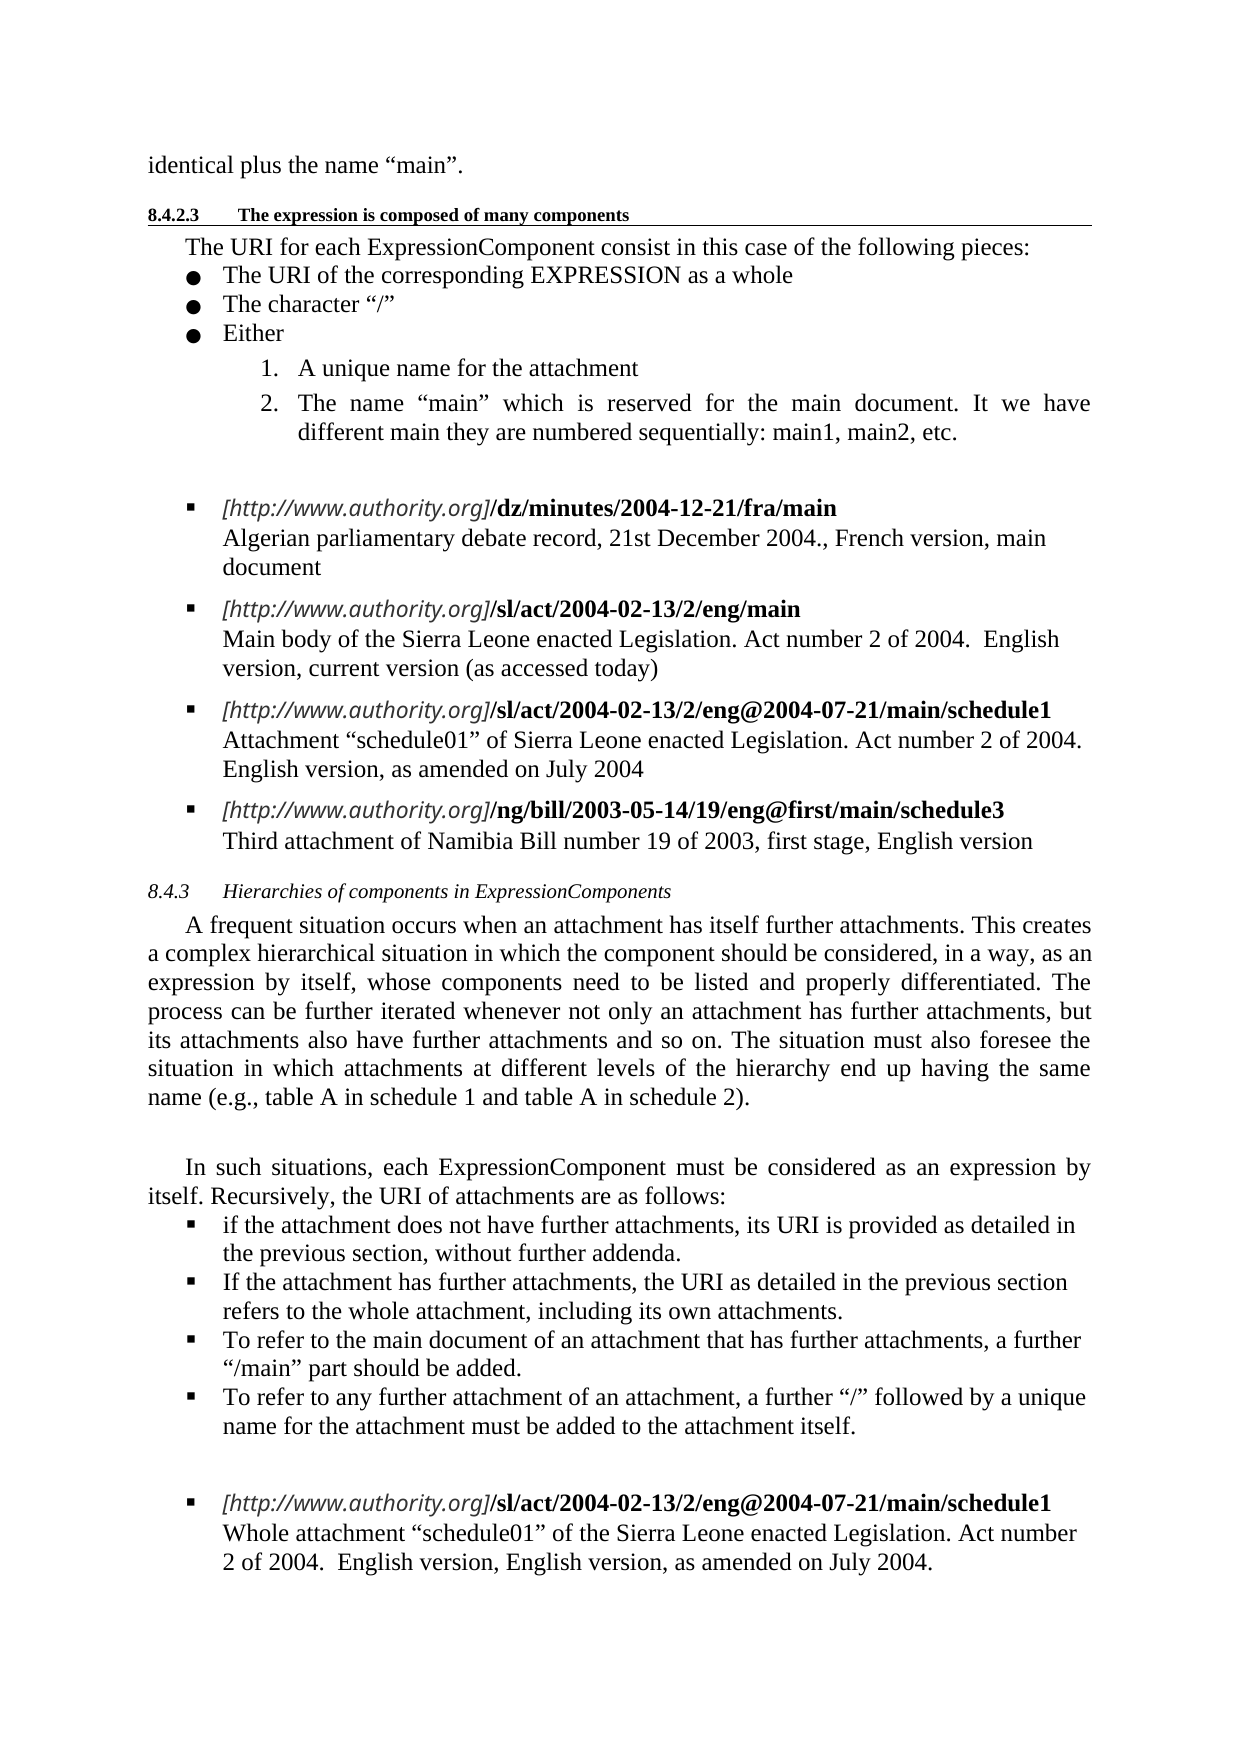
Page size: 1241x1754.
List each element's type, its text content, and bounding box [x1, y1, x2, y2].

subtitle Hierarchies of components in ExpressionComponents [148, 879, 1092, 903]
text The URI for each ExpressionComponent consist in this case of the following pieces: [148, 232, 1092, 260]
list To refer to the main document of an attachment that has further attachments, a further “/main” part should be added. [185, 1325, 1092, 1382]
list The URI of the corresponding EXPRESSION as a whole [185, 260, 1092, 289]
list Either [185, 318, 1092, 347]
list if the attachment does not have further attachments, its URI is provided as detailed in the previous section, without further addenda. [185, 1210, 1092, 1267]
list [http://www.authority.org]/ng/bill/2003-05-14/19/eng@first/main/schedule3 Third attachment of Namibia Bill number 19 of 2003, first stage, English version [185, 794, 1092, 854]
text identical plus the name “main”. [148, 150, 1092, 179]
list If the attachment has further attachments, the URI as detailed in the previous section refers to the whole attachment, including its own attachments. [185, 1267, 1092, 1325]
text 2. The name “main” which is reserved for the main document. It we have different main they are numbered sequentially: main1, main2, etc. [260, 388, 1092, 445]
list The character “/” [185, 289, 1092, 318]
list [http://www.authority.org]/sl/act/2004-02-13/2/eng@2004-07-21/main/schedule1 Attachment “schedule01” of Sierra Leone enacted Legislation. Act number 2 of 2004. English version, as amended on July 2004 [185, 694, 1092, 782]
list To refer to any further attachment of an attachment, a further “/” followed by a unique name for the attachment must be added to the attachment itself. [185, 1382, 1092, 1440]
text 1. A unique name for the attachment [260, 353, 1092, 382]
list [http://www.authority.org]/sl/act/2004-02-13/2/eng@2004-07-21/main/schedule1 Whole attachment “schedule01” of the Sierra Leone enacted Legislation. Act number 2 of 2004. English version, English version, as amended on July 2004. [185, 1487, 1092, 1576]
list [http://www.authority.org]/dz/minutes/2004-12-21/fra/main Algerian parliamentary debate record, 21st December 2004., French version, main document [185, 492, 1092, 581]
subtitle The expression is composed of many components [148, 204, 1092, 225]
text A frequent situation occurs when an attachment has itself further attachments. This creates a complex hierarchical situation in which the component should be considered, in a way, as an expression by itself, whose components need to be listed and properly differentiated. The process can be further iterated whenever not only an attachment has further attachments, but its attachments also have further attachments and so on. The situation must also foresee the situation in which attachments at different levels of the hierarchy end up having the same name (e.g., table A in schedule 1 and table A in schedule 2). [148, 910, 1092, 1111]
list [http://www.authority.org]/sl/act/2004-02-13/2/eng/main Main body of the Sierra Leone enacted Legislation. Act number 2 of 2004. English version, current version (as accessed today) [185, 593, 1092, 682]
text In such situations, each ExpressionComponent must be considered as an expression by itself. Recursively, the URI of attachments are as follows: [148, 1152, 1092, 1210]
